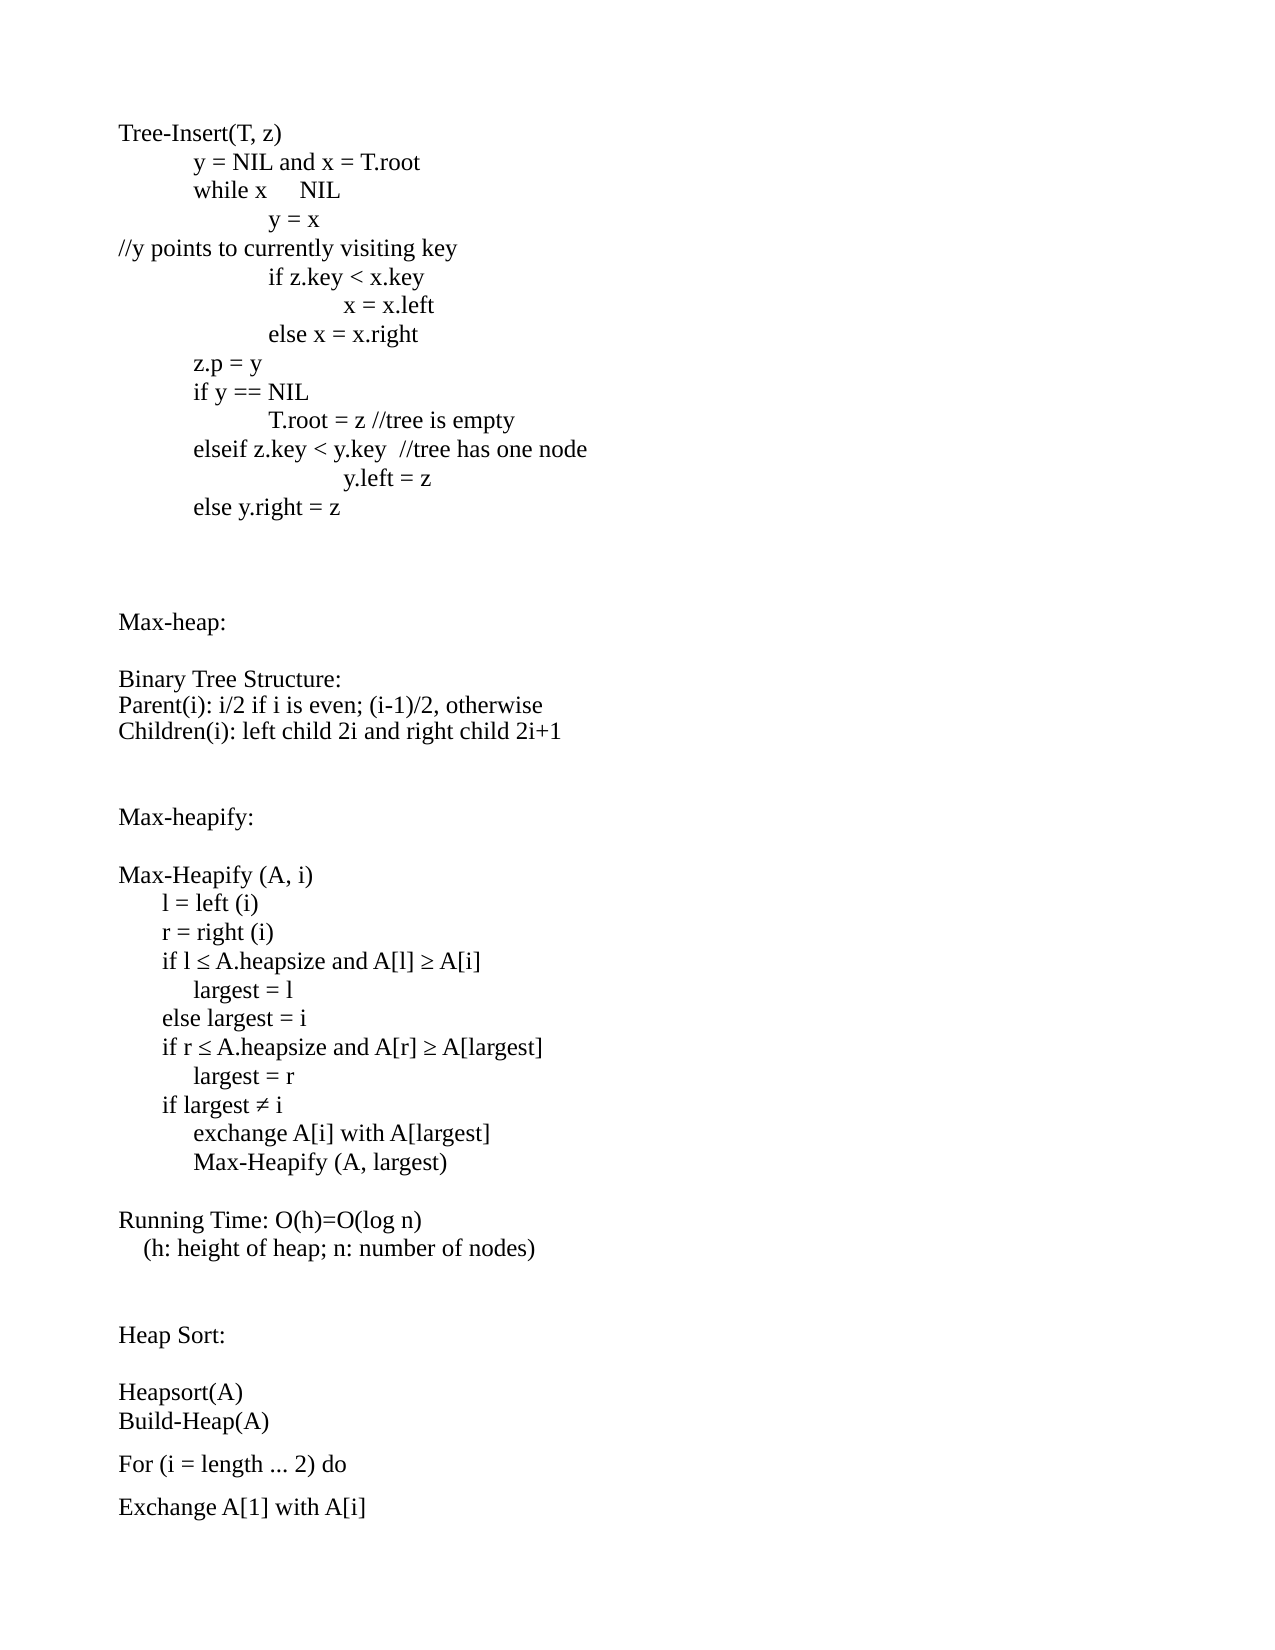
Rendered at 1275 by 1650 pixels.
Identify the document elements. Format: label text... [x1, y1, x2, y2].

title Exchange A[1] with A[i] [118, 1492, 1157, 1521]
text Heap Sort: [118, 1320, 1157, 1348]
title if r ≤ A.heapsize and A[r] ≥ A[largest] [118, 1032, 1157, 1061]
title else y.right = z [118, 492, 1157, 521]
title if y == NIL [118, 377, 1157, 406]
title exchange A[i] with A[largest] [118, 1118, 1157, 1147]
title (h: height of heap; n: number of nodes) [118, 1233, 1157, 1262]
title Max-Heapify (A, largest) [118, 1147, 1157, 1176]
title x = x.left [118, 291, 1157, 319]
text Max-heap: [118, 607, 1157, 636]
title largest = r [118, 1061, 1157, 1090]
text Max-heapify: [118, 802, 1157, 831]
title Max-Heapify (A, i) [118, 860, 1157, 888]
title Tree-Insert(T, z) [118, 118, 1157, 147]
title Parent(i): i/2 if i is even; (i-1)/2, otherwise [118, 693, 1157, 719]
title For (i = length ... 2) do [118, 1449, 1157, 1478]
title elseif z.key < y.key //tree has one node [118, 434, 1157, 463]
title Build-Heap(A) [118, 1406, 1157, 1435]
title if largest ≠ i [118, 1090, 1157, 1118]
title z.p = y [118, 348, 1157, 377]
title l = left (i) [118, 888, 1157, 917]
title y.left = z [118, 463, 1157, 492]
title largest = l [118, 975, 1157, 1003]
title T.root = z //tree is empty [118, 406, 1157, 434]
title r = right (i) [118, 917, 1157, 946]
title y = x [118, 204, 1157, 233]
title if l ≤ A.heapsize and A[l] ≥ A[i] [118, 946, 1157, 975]
title while x  NIL [118, 176, 1157, 204]
title if z.key < x.key [118, 262, 1157, 291]
title Heapsort(A) [118, 1377, 1157, 1406]
title else x = x.right [118, 319, 1157, 348]
title Children(i): left child 2i and right child 2i+1 [118, 719, 1157, 745]
title y = NIL and x = T.root [118, 147, 1157, 176]
title Running Time: O(h)=O(log n) [118, 1205, 1157, 1233]
title Binary Tree Structure: [118, 664, 1157, 693]
title //y points to currently visiting key [118, 233, 1157, 262]
title else largest = i [118, 1003, 1157, 1032]
